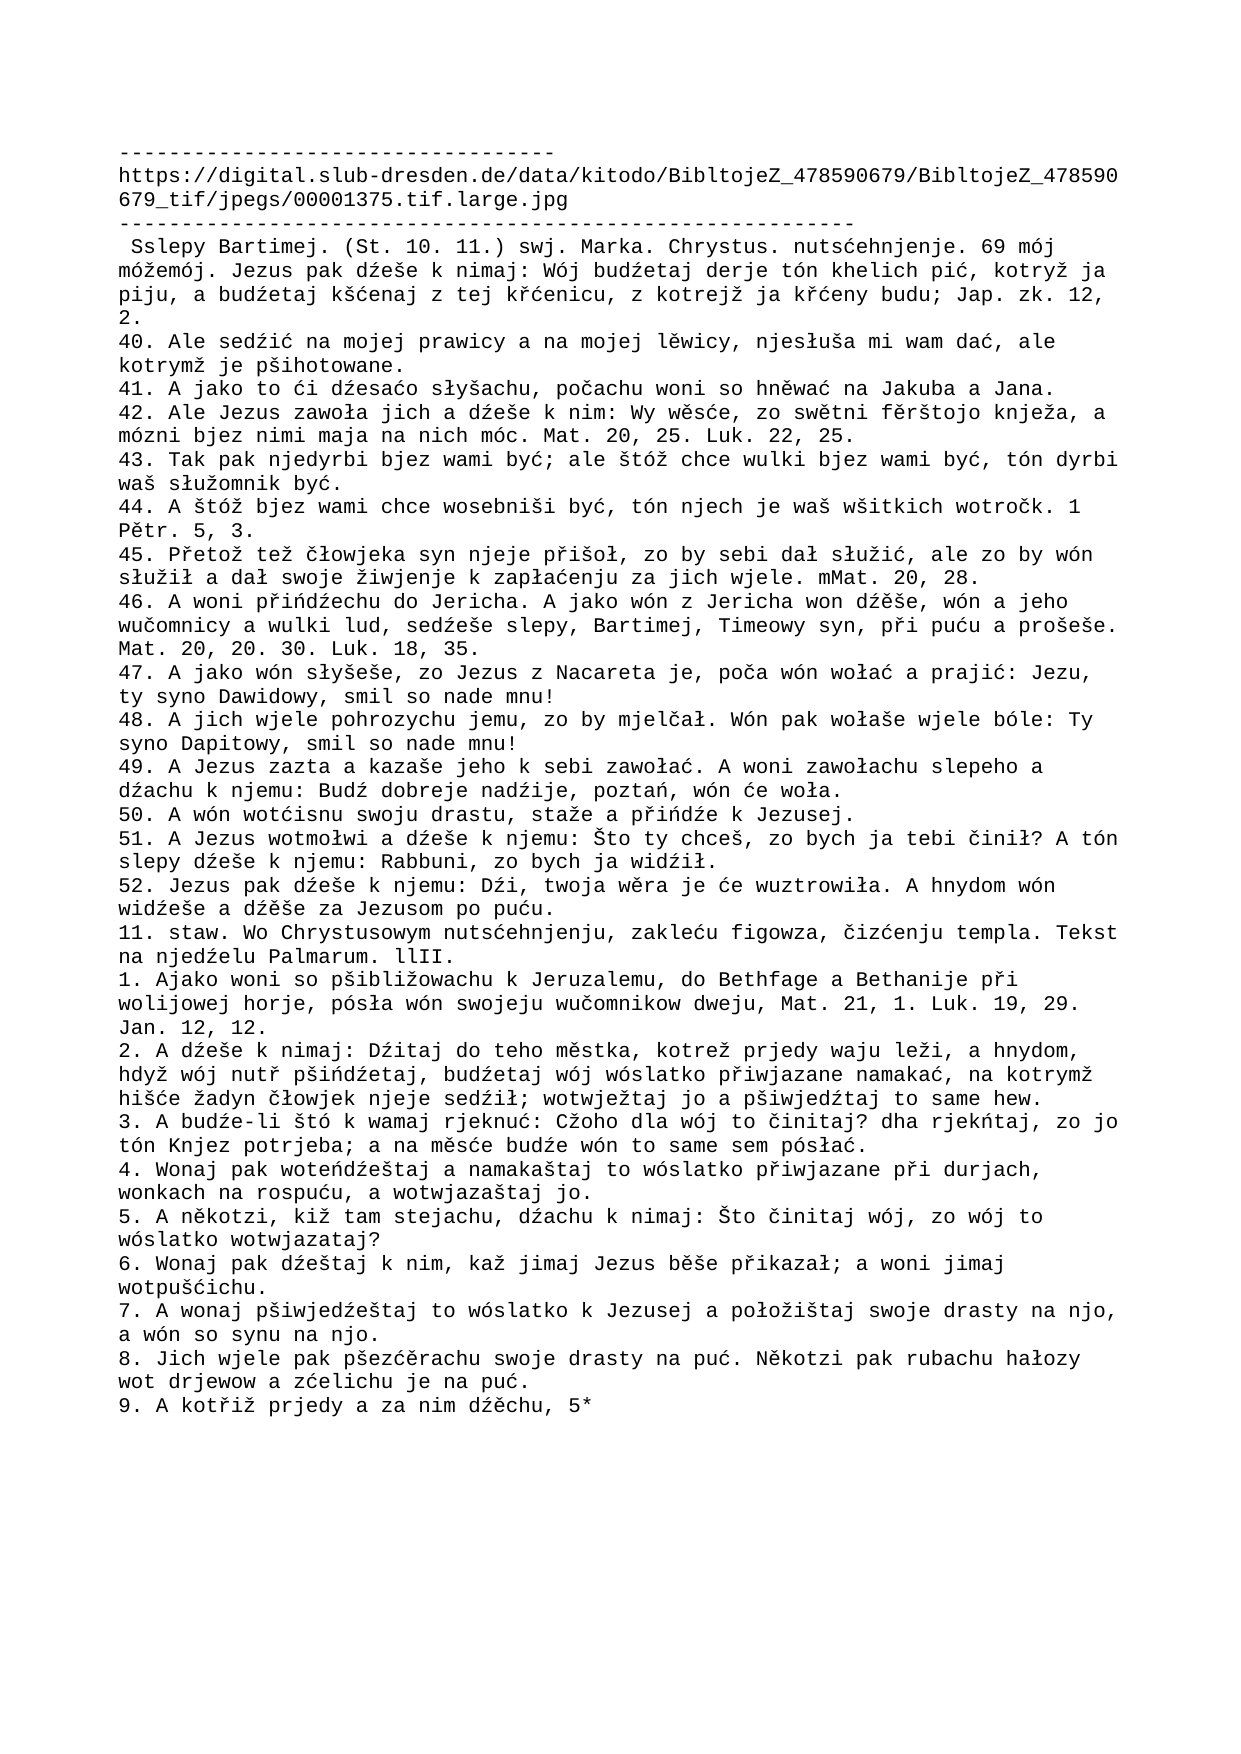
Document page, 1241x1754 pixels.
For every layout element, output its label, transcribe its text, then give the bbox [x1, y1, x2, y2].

text 1. Ajako woni so pšibližowachu k Jeruzalemu, do Bethfage a Bethanije při wolijowej horje, pósła wón swojeju wučomnikow dweju, Mat. 21, 1. Luk. 19, 29. Jan. 12, 12. [118, 969, 1122, 1040]
text 3. A budźe-li štó k wamaj rjeknuć: Cžoho dla wój to činitaj? dha rjekńtaj, zo jo tón Knjez potrjeba; a na měsće budźe wón to same sem pósłać. [118, 1111, 1122, 1158]
text 43. Tak pak njedyrbi bjez wami być; ale štóž chce wulki bjez wami być, tón dyrbi waš słužomnik być. [118, 449, 1122, 496]
text Sslepy Bartimej. (St. 10. 11.) swj. Marka. Chrystus. nutsćehnjenje. 69 mój móžemój. Jezus pak dźeše k nimaj: Wój budźetaj derje tón khelich pić, kotryž ja piju, a budźetaj kšćenaj z tej křćenicu, z kotrejž ja křćeny budu; Jap. zk. 12, 2. [118, 236, 1122, 331]
text 48. A jich wjele pohrozychu jemu, zo by mjelčał. Wón pak wołaše wjele bóle: Ty syno Dapitowy, smil so nade mnu! [118, 709, 1122, 757]
text 40. Ale sedźić na mojej prawicy a na mojej lěwicy, njesłuša mi wam dać, ale kotrymž je pšihotowane. [118, 331, 1122, 378]
text 41. A jako to ći dźesaćo słyšachu, počachu woni so hněwać na Jakuba a Jana. [118, 378, 1122, 402]
text 49. A Jezus zazta a kazaše jeho k sebi zawołać. A woni zawołachu slepeho a dźachu k njemu: Budź dobreje nadźije, poztań, wón će woła. [118, 757, 1122, 804]
text 11. staw. Wo Chrystusowym nutsćehnjenju, zakleću figowza, čizćenju templa. Tekst na njedźelu Palmarum. llII. [118, 922, 1122, 969]
text 7. A wonaj pšiwjedźeštaj to wóslatko k Jezusej a połožištaj swoje drasty na njo, a wón so synu na njo. [118, 1300, 1122, 1348]
text 6. Wonaj pak dźeštaj k nim, kaž jimaj Jezus běše přikazał; a woni jimaj wotpušćichu. [118, 1253, 1122, 1300]
text 5. A někotzi, kiž tam stejachu, dźachu k nimaj: Što činitaj wój, zo wój to wóslatko wotwjazataj? [118, 1206, 1122, 1253]
text 42. Ale Jezus zawoła jich a dźeše k nim: Wy wěsće, zo swětni fěrštojo knježa, a mózni bjez nimi maja na nich móc. Mat. 20, 25. Luk. 22, 25. [118, 402, 1122, 449]
text 9. A kotřiž prjedy a za nim dźěchu, 5* [118, 1395, 1122, 1419]
text 45. Přetož tež čłowjeka syn njeje přišoł, zo by sebi dał słužić, ale zo by wón słužił a dał swoje žiwjenje k zapłaćenju za jich wjele. mMat. 20, 28. [118, 544, 1122, 591]
text 46. A woni přińdźechu do Jericha. A jako wón z Jericha won dźěše, wón a jeho wučomnicy a wulki lud, sedźeše slepy, Bartimej, Timeowy syn, při puću a prošeše. Mat. 20, 20. 30. Luk. 18, 35. [118, 591, 1122, 662]
text 51. A Jezus wotmołwi a dźeše k njemu: Što ty chceš, zo bych ja tebi činił? A tón slepy dźeše k njemu: Rabbuni, zo bych ja widźił. [118, 827, 1122, 875]
text 52. Jezus pak dźeše k njemu: Dźi, twoja wěra je će wuztrowiła. A hnydom wón widźeše a dźěše za Jezusom po puću. [118, 875, 1122, 922]
text 2. A dźeše k nimaj: Dźitaj do teho městka, kotrež prjedy waju leži, a hnydom, hdyž wój nutř pšińdźetaj, budźetaj wój wóslatko přiwjazane namakać, na kotrymž hišće žadyn čłowjek njeje sedźił; wotwježtaj jo a pšiwjedźtaj to same hew. [118, 1040, 1122, 1111]
text 47. A jako wón słyšeše, zo Jezus z Nacareta je, poča wón wołać a prajić: Jezu, ty syno Dawidowy, smil so nade mnu! [118, 662, 1122, 709]
text 4. Wonaj pak woteńdźeštaj a namakaštaj to wóslatko přiwjazane při durjach, wonkach na rospuću, a wotwjazaštaj jo. [118, 1158, 1122, 1206]
text ----------------------------------- https://digital.slub-dresden.de/data/kitodo/BibltojeZ_478590679/BibltojeZ_478590679_tif/jpegs/00001375.tif.large.jpg ----------------------------------------------------------- [118, 142, 1122, 236]
text 8. Jich wjele pak pšezćěrachu swoje drasty na puć. Někotzi pak rubachu hałozy wot drjewow a zćelichu je na puć. [118, 1348, 1122, 1395]
text 44. A štóž bjez wami chce wosebniši być, tón njech je waš wšitkich wotročk. 1 Pětr. 5, 3. [118, 496, 1122, 544]
text 50. A wón wotćisnu swoju drastu, staže a přińdźe k Jezusej. [118, 804, 1122, 827]
